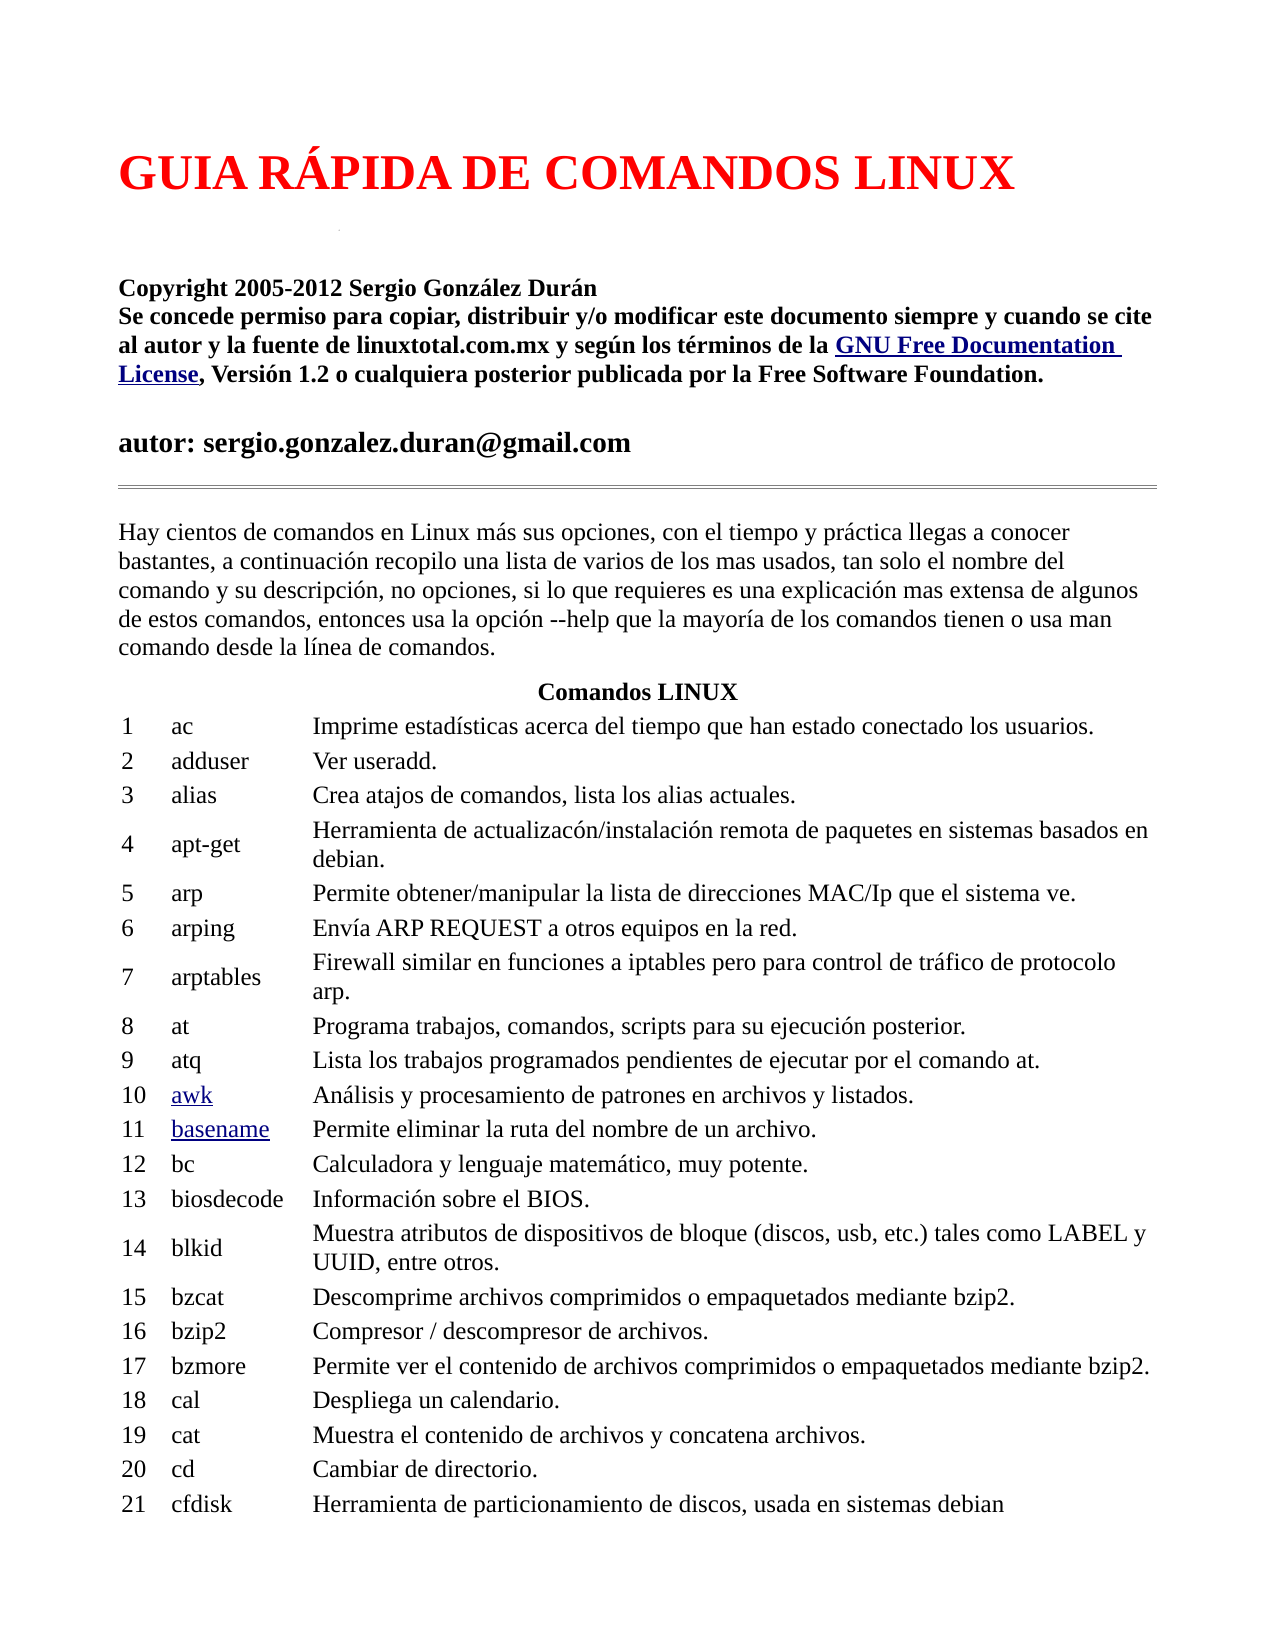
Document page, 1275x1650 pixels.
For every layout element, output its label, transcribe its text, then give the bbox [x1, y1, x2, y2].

table_cell 20 [118, 1452, 168, 1486]
table_cell 17 [118, 1348, 168, 1382]
table_cell 16 [118, 1313, 168, 1348]
table_cell 6 [118, 910, 168, 944]
table_header [343, 213, 352, 248]
table_cell 15 [118, 1279, 168, 1313]
table_cell Cambiar de directorio. [309, 1452, 1157, 1486]
table_cell Herramienta de actualizacón/instalación remota de paquetes en sistemas basados en debian. [309, 812, 1157, 875]
table_cell cal [168, 1383, 309, 1417]
table_cell arp [168, 875, 309, 910]
table_cell Descomprime archivos comprimidos o empaquetados mediante bzip2. [309, 1279, 1157, 1313]
table_cell arping [168, 910, 309, 944]
table_cell Imprime estadísticas acerca del tiempo que han estado conectado los usuarios. [309, 708, 1157, 743]
table_cell cd [168, 1452, 309, 1486]
table_cell Ver useradd. [309, 743, 1157, 777]
table_cell 18 [118, 1383, 168, 1417]
text Hay cientos de comandos en Linux más sus opciones, con el tiempo y práctica llegas a conocer bastantes, a continuación recopilo una lista de varios de los mas usados, tan solo el nombre del comando y su descripción, no opciones, si lo que requieres es una explicación mas extensa de algunos de estos comandos, entonces usa la opción --help que la mayoría de los comandos tienen o usa man comando desde la línea de comandos. [118, 517, 1157, 661]
table_cell awk [168, 1077, 309, 1112]
table_cell cat [168, 1417, 309, 1452]
table_cell 4 [118, 812, 168, 875]
table_cell Permite obtener/manipular la lista de direcciones MAC/Ip que el sistema ve. [309, 875, 1157, 910]
table_header [118, 213, 236, 248]
subtitle autor: sergio.gonzalez.duran@gmail.com [118, 425, 1157, 459]
table_cell Herramienta de particionamiento de discos, usada en sistemas debian [309, 1486, 1157, 1521]
table_cell bzip2 [168, 1313, 309, 1348]
table_cell Permite eliminar la ruta del nombre de un archivo. [309, 1112, 1157, 1146]
table_cell 5 [118, 875, 168, 910]
table_cell arptables [168, 945, 309, 1008]
table_cell atq [168, 1043, 309, 1077]
table_cell Permite ver el contenido de archivos comprimidos o empaquetados mediante bzip2. [309, 1348, 1157, 1382]
table_cell Análisis y procesamiento de patrones en archivos y listados. [309, 1077, 1157, 1112]
subtitle GUIA RÁPIDA DE COMANDOS LINUX [118, 143, 1157, 201]
table_cell 21 [118, 1486, 168, 1521]
table_cell 19 [118, 1417, 168, 1452]
table_cell basename [168, 1112, 309, 1146]
table_cell Compresor / descompresor de archivos. [309, 1313, 1157, 1348]
table_cell adduser [168, 743, 309, 777]
table_cell Envía ARP REQUEST a otros equipos en la red. [309, 910, 1157, 944]
table_cell 13 [118, 1181, 168, 1215]
table_cell Crea atajos de comandos, lista los alias actuales. [309, 778, 1157, 812]
table_cell 10 [118, 1077, 168, 1112]
table_cell ac [168, 708, 309, 743]
table_cell bc [168, 1146, 309, 1181]
table_cell Información sobre el BIOS. [309, 1181, 1157, 1215]
table_cell Muestra el contenido de archivos y concatena archivos. [309, 1417, 1157, 1452]
table_cell at [168, 1008, 309, 1042]
table_cell Programa trabajos, comandos, scripts para su ejecución posterior. [309, 1008, 1157, 1042]
table_cell bzmore [168, 1348, 309, 1382]
table_cell bzcat [168, 1279, 309, 1313]
table_header Comandos LINUX [118, 674, 1157, 708]
table_cell alias [168, 778, 309, 812]
table_cell Lista los trabajos programados pendientes de ejecutar por el comando at. [309, 1043, 1157, 1077]
table_cell apt-get [168, 812, 309, 875]
table_cell biosdecode [168, 1181, 309, 1215]
table_header [236, 213, 248, 248]
table_cell 8 [118, 1008, 168, 1042]
table_cell Despliega un calendario. [309, 1383, 1157, 1417]
table_cell Muestra atributos de dispositivos de bloque (discos, usb, etc.) tales como LABEL y UUID, entre otros. [309, 1215, 1157, 1279]
table_cell blkid [168, 1215, 309, 1279]
table_cell 2 [118, 743, 168, 777]
table_cell cfdisk [168, 1486, 309, 1521]
table_cell 12 [118, 1146, 168, 1181]
table_header [248, 213, 335, 248]
table_cell 7 [118, 945, 168, 1008]
table_cell 14 [118, 1215, 168, 1279]
table_cell 11 [118, 1112, 168, 1146]
table_cell Calculadora y lenguaje matemático, muy potente. [309, 1146, 1157, 1181]
table_cell 1 [118, 708, 168, 743]
table_cell Firewall similar en funciones a iptables pero para control de tráfico de protocolo arp. [309, 945, 1157, 1008]
table_cell 3 [118, 778, 168, 812]
table_header 0 [335, 213, 343, 248]
table_cell 9 [118, 1043, 168, 1077]
subtitle Copyright 2005-2012 Sergio González Durán Se concede permiso para copiar, distribuir y/o modificar este documento siempre y cuando se cite al autor y la fuente de linuxtotal.com.mx y según los términos de la GNU Free Documentation License, Versión 1.2 o cualquiera posterior publicada por la Free Software Foundation. [118, 273, 1157, 388]
